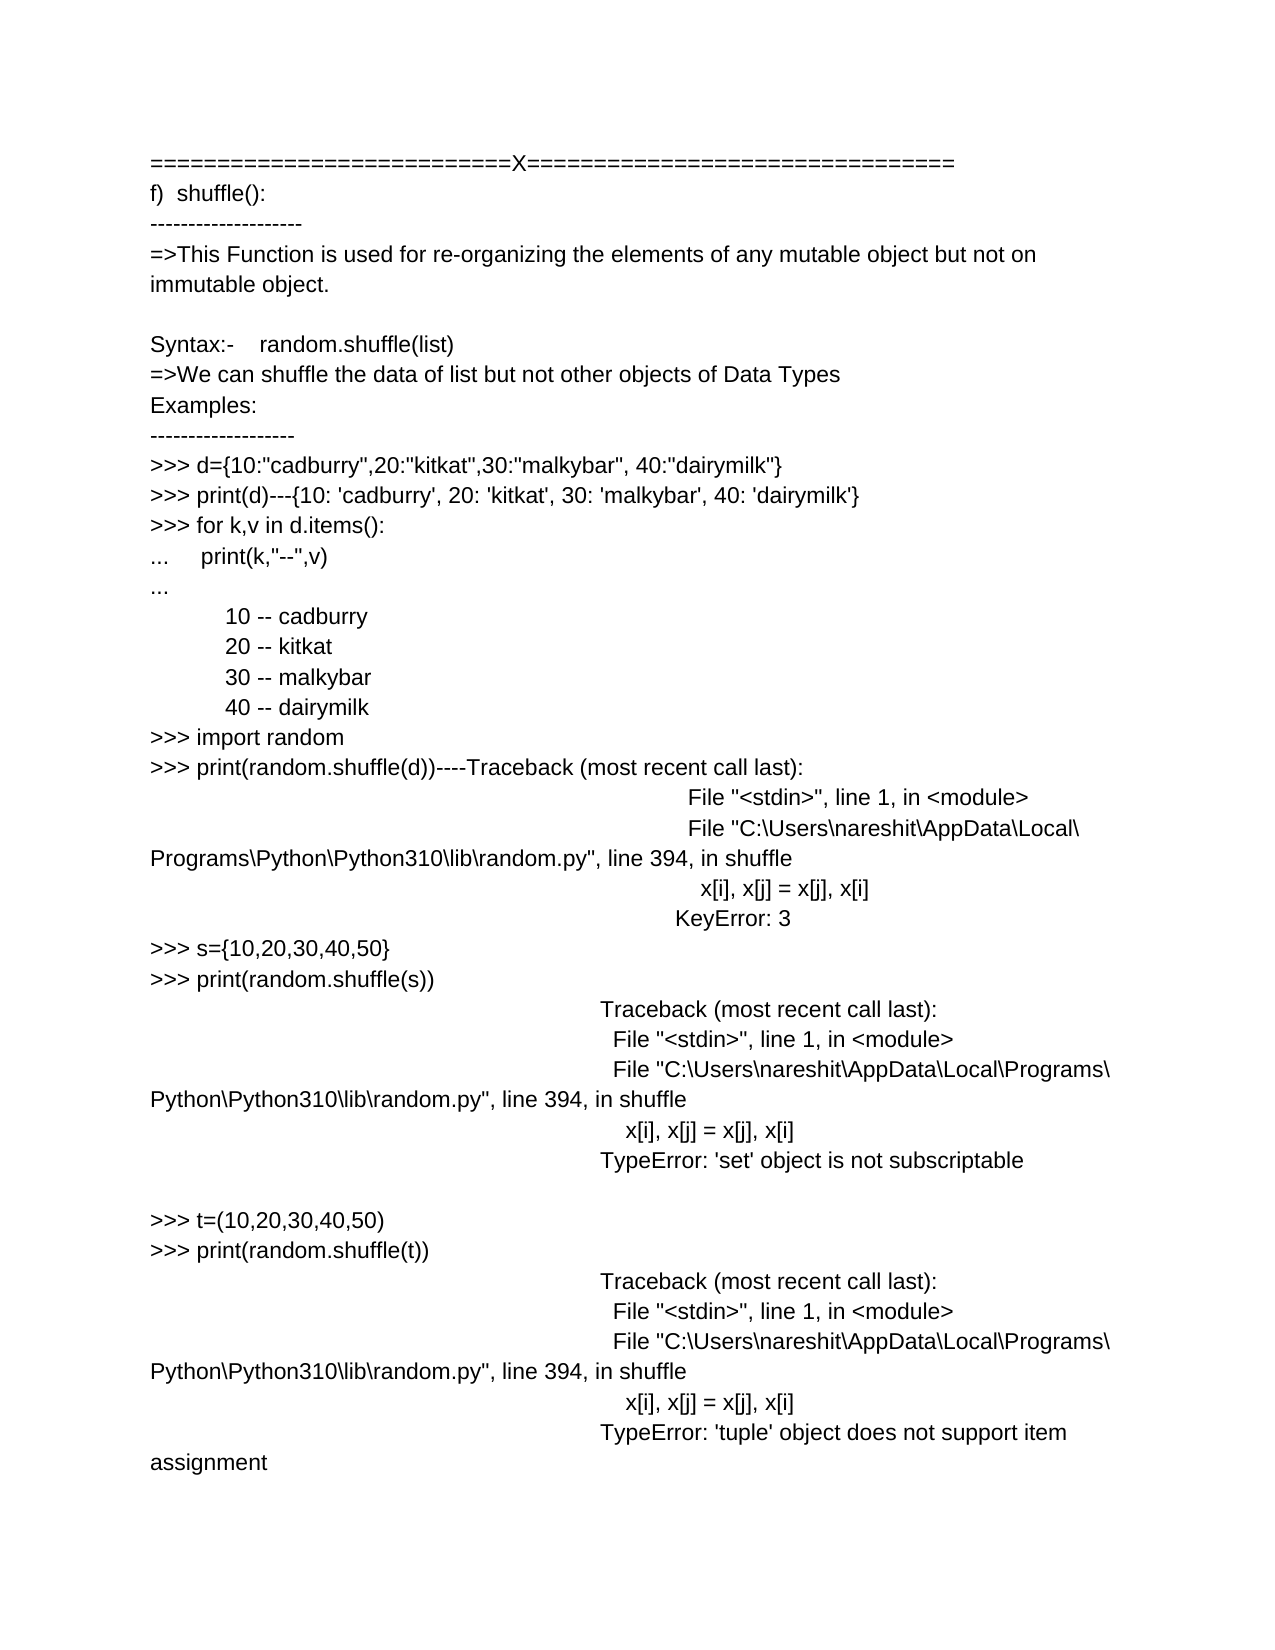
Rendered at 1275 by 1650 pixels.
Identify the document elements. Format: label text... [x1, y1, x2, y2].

text 10 -- cadburry [150, 603, 1125, 629]
text >>> print(random.shuffle(s)) [150, 966, 1125, 992]
text =>This Function is used for re-organizing the elements of any mutable object but not on immutable object. [150, 241, 1125, 297]
text File "C:\Users\nareshit\AppData\Local\Programs\Python\Python310\lib\random.py", line 394, in shuffle [150, 1056, 1125, 1113]
text >>> t=(10,20,30,40,50) [150, 1207, 1125, 1234]
text >>> print(d)---{10: 'cadburry', 20: 'kitkat', 30: 'malkybar', 40: 'dairymilk'} [150, 482, 1125, 509]
text >>> print(random.shuffle(t)) [150, 1237, 1125, 1264]
text TypeError: 'set' object is not subscriptable [150, 1147, 1125, 1173]
text >>> print(random.shuffle(d))----Traceback (most recent call last): [150, 754, 1125, 781]
text =>We can shuffle the data of list but not other objects of Data Types [150, 361, 1125, 388]
text File "<stdin>", line 1, in <module> [150, 1026, 1125, 1052]
text Syntax:- random.shuffle(list) [150, 331, 1125, 358]
text 30 -- malkybar [150, 663, 1125, 690]
text x[i], x[j] = x[j], x[i] [150, 1117, 1125, 1143]
text File "<stdin>", line 1, in <module> [150, 784, 1125, 811]
text >>> d={10:"cadburry",20:"kitkat",30:"malkybar", 40:"dairymilk"} [150, 452, 1125, 478]
text ... [150, 573, 1125, 599]
text >>> for k,v in d.items(): [150, 512, 1125, 539]
text Traceback (most recent call last): [150, 996, 1125, 1022]
text >>> s={10,20,30,40,50} [150, 935, 1125, 962]
text ===========================X================================ [150, 150, 1125, 176]
text >>> import random [150, 724, 1125, 750]
text TypeError: 'tuple' object does not support item assignment [150, 1419, 1125, 1475]
text -------------------- [150, 210, 1125, 237]
text 20 -- kitkat [150, 633, 1125, 660]
text KeyError: 3 [150, 905, 1125, 932]
text f) shuffle(): [150, 180, 1125, 207]
text x[i], x[j] = x[j], x[i] [150, 1388, 1125, 1415]
text Traceback (most recent call last): [150, 1268, 1125, 1294]
text File "C:\Users\nareshit\AppData\Local\Programs\Python\Python310\lib\random.py", line 394, in shuffle [150, 814, 1125, 871]
text 40 -- dairymilk [150, 694, 1125, 720]
text ------------------- [150, 422, 1125, 448]
text Examples: [150, 392, 1125, 418]
text File "C:\Users\nareshit\AppData\Local\Programs\Python\Python310\lib\random.py", line 394, in shuffle [150, 1328, 1125, 1385]
text ... print(k,"--",v) [150, 543, 1125, 569]
text File "<stdin>", line 1, in <module> [150, 1298, 1125, 1324]
text x[i], x[j] = x[j], x[i] [150, 875, 1125, 901]
